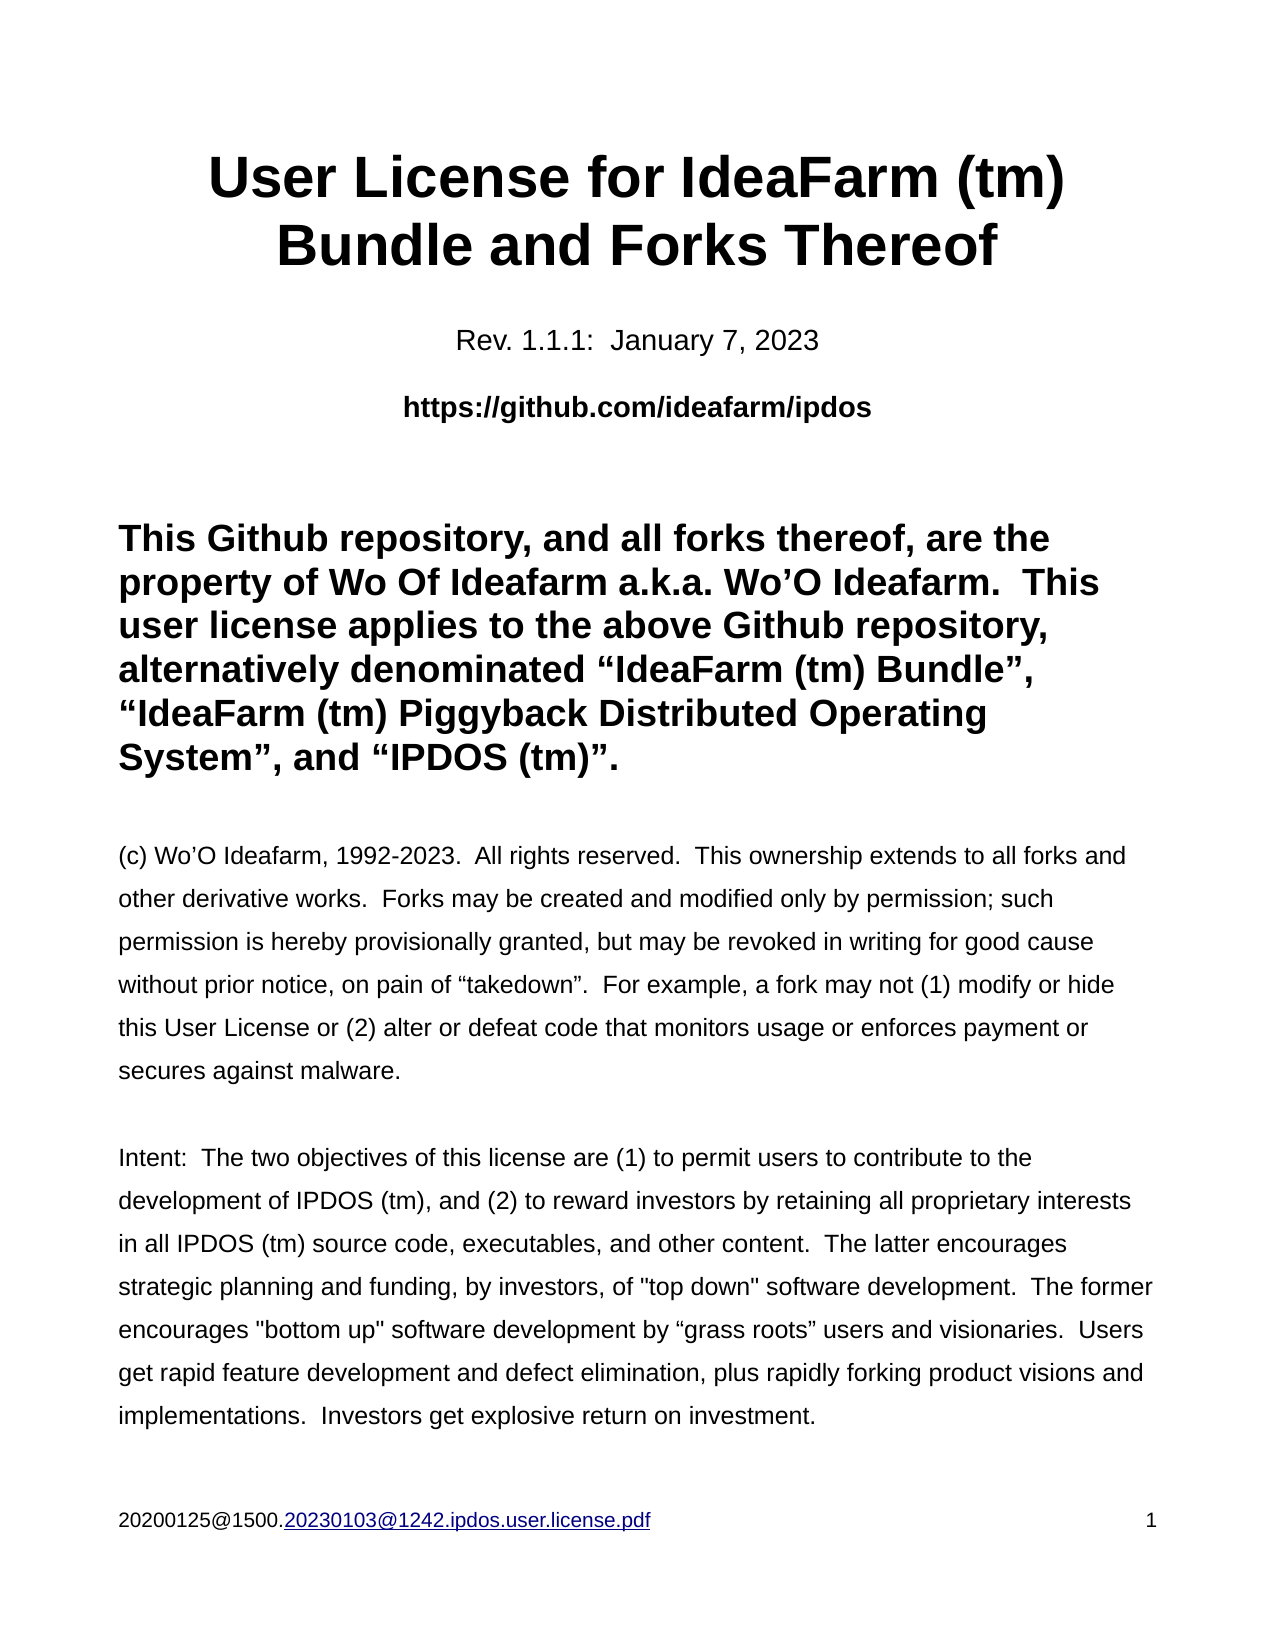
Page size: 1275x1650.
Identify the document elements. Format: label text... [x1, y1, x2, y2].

text https://github.com/ideafarm/ipdos [118, 390, 1157, 424]
title User License for IdeaFarm (tm) Bundle and Forks Thereof [118, 143, 1157, 277]
text (c) Wo’O Ideafarm, 1992-2023. All rights reserved. This ownership extends to all forks and other derivative works. Forks may be created and modified only by permission; such permission is hereby provisionally granted, but may be revoked in writing for good cause without prior notice, on pain of “takedown”. For example, a fork may not (1) modify or hide this User License or (2) alter or defeat code that monitors usage or enforces payment or secures against malware. [118, 841, 1157, 1085]
text Intent: The two objectives of this license are (1) to permit users to contribute to the development of IPDOS (tm), and (2) to reward investors by retaining all proprietary interests in all IPDOS (tm) source code, executables, and other content. The latter encourages strategic planning and funding, by investors, of "top down" software development. The former encourages "bottom up" software development by “grass roots” users and visionaries. Users get rapid feature development and defect elimination, plus rapidly forking product visions and implementations. Investors get explosive return on investment. [118, 1143, 1157, 1430]
subtitle This Github repository, and all forks thereof, are the property of Wo Of Ideafarm a.k.a. Wo’O Ideafarm. This user license applies to the above Github repository, alternatively denominated “IdeaFarm (tm) Bundle”, “IdeaFarm (tm) Piggyback Distributed Operating System”, and “IPDOS (tm)”. [118, 516, 1157, 778]
text Rev. 1.1.1: January 7, 2023 [118, 323, 1157, 357]
